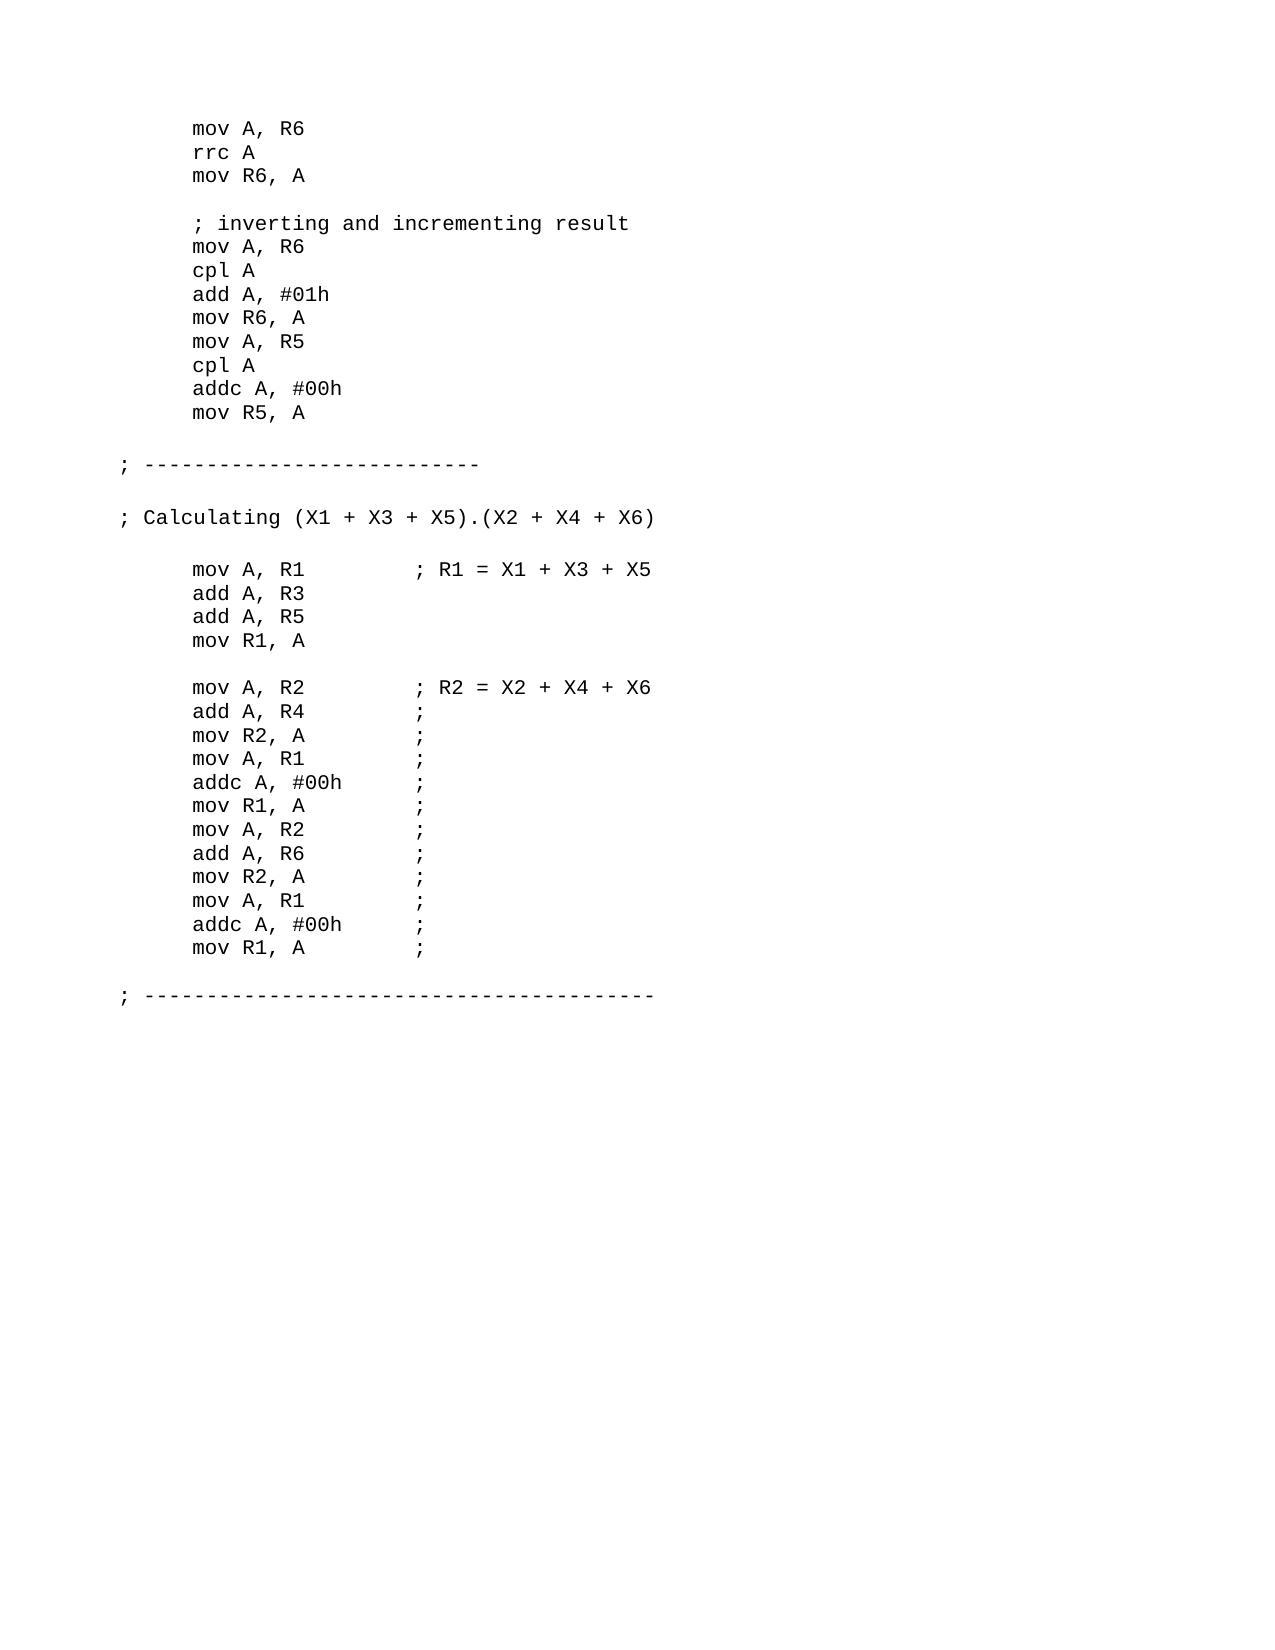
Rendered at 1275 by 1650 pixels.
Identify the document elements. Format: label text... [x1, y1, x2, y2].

text mov A, R2 ; [118, 819, 1157, 843]
text ; Calculating (X1 + X3 + X5).(X2 + X4 + X6) [118, 507, 1157, 530]
text mov A, R1 ; [118, 890, 1157, 914]
text ; inverting and incrementing result [118, 213, 1157, 236]
text mov A, R1 ; [118, 748, 1157, 772]
text add A, R6 ; [118, 843, 1157, 866]
text ; ----------------------------------------- [118, 985, 1157, 1008]
text mov R2, A ; [118, 724, 1157, 748]
text mov R6, A [118, 307, 1157, 331]
text add A, #01h [118, 284, 1157, 307]
text mov A, R6 [118, 118, 1157, 142]
text mov R2, A ; [118, 866, 1157, 890]
text mov R6, A [118, 165, 1157, 189]
text addc A, #00h ; [118, 772, 1157, 796]
text mov A, R1 ; R1 = X1 + X3 + X5 [118, 559, 1157, 583]
text mov A, R6 [118, 236, 1157, 260]
text cpl A [118, 260, 1157, 284]
text add A, R5 [118, 606, 1157, 630]
text add A, R3 [118, 583, 1157, 606]
text mov R1, A [118, 630, 1157, 654]
text mov R5, A [118, 402, 1157, 426]
text mov R1, A ; [118, 937, 1157, 961]
text addc A, #00h [118, 378, 1157, 402]
text cpl A [118, 354, 1157, 378]
text ; --------------------------- [118, 454, 1157, 478]
text rrc A [118, 142, 1157, 165]
text add A, R4 ; [118, 701, 1157, 724]
text mov A, R2 ; R2 = X2 + X4 + X6 [118, 677, 1157, 701]
text mov A, R5 [118, 331, 1157, 354]
text addc A, #00h ; [118, 914, 1157, 937]
text mov R1, A ; [118, 796, 1157, 819]
